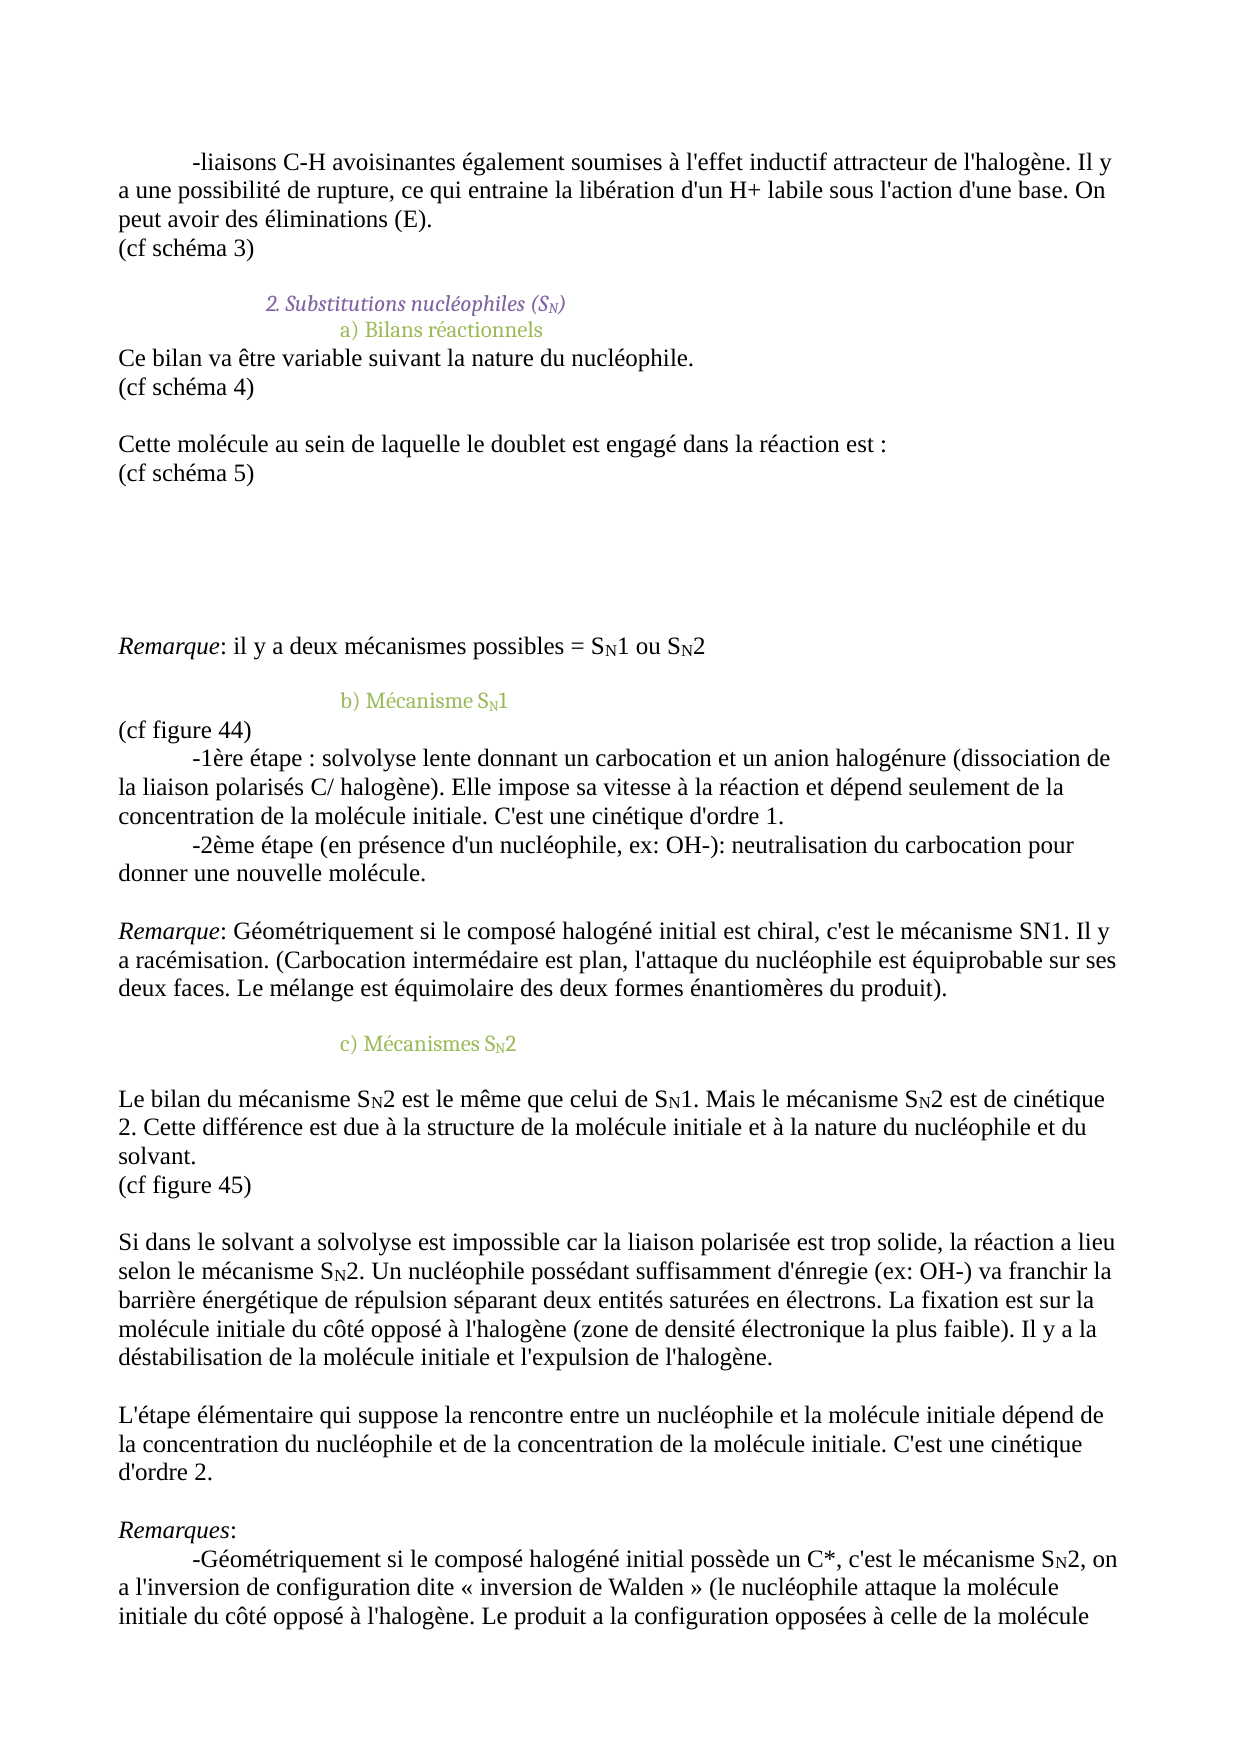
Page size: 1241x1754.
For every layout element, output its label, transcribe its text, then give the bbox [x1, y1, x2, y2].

text (cf schéma 4) [118, 372, 1122, 401]
text 2. Substitutions nucléophiles (SN) [192, 291, 1122, 317]
text (cf schéma 3) [118, 233, 1122, 262]
text Remarque: il y a deux mécanismes possibles = SN1 ou SN2 [118, 631, 1122, 659]
text Si dans le solvant a solvolyse est impossible car la liaison polarisée est trop solide, la réaction a lieu selon le mécanisme SN2. Un nucléophile possédant suffisamment d'énregie (ex: OH-) va franchir la barrière énergétique de répulsion séparant deux entités saturées en électrons. La fixation est sur la molécule initiale du côté opposé à l'halogène (zone de densité électronique la plus faible). Il y a la déstabilisation de la molécule initiale et l'expulsion de l'halogène. [118, 1227, 1122, 1371]
text Cette molécule au sein de laquelle le doublet est engagé dans la réaction est : [118, 429, 1122, 458]
text Remarque: Géométriquement si le composé halogéné initial est chiral, c'est le mécanisme SN1. Il y a racémisation. (Carbocation intermédaire est plan, l'attaque du nucléophile est équiprobable sur ses deux faces. Le mélange est équimolaire des deux formes énantiomères du produit). [118, 916, 1122, 1002]
text -Géométriquement si le composé halogéné initial possède un C*, c'est le mécanisme SN2, on a l'inversion de configuration dite « inversion de Walden » (le nucléophile attaque la molécule initiale du côté opposé à l'halogène. Le produit a la configuration opposées à celle de la molécule [118, 1544, 1122, 1630]
subtitle c) Mécanismes SN2 [266, 1031, 1122, 1084]
text -1ère étape : solvolyse lente donnant un carbocation et un anion halogénure (dissociation de la liaison polarisés C/ halogène). Elle impose sa vitesse à la réaction et dépend seulement de la concentration de la molécule initiale. C'est une cinétique d'ordre 1. [118, 743, 1122, 830]
text Remarques: [118, 1515, 1122, 1544]
subtitle b) Mécanisme SN1 [266, 688, 1122, 715]
text Le bilan du mécanisme SN2 est le même que celui de SN1. Mais le mécanisme SN2 est de cinétique 2. Cette différence est due à la structure de la molécule initiale et à la nature du nucléophile et du solvant. [118, 1084, 1122, 1170]
text a) Bilans réactionnels [266, 317, 1122, 343]
text L'étape élémentaire qui suppose la rencontre entre un nucléophile et la molécule initiale dépend de la concentration du nucléophile et de la concentration de la molécule initiale. C'est une cinétique d'ordre 2. [118, 1400, 1122, 1486]
text (cf schéma 5) [118, 458, 1122, 487]
text (cf figure 45) [118, 1170, 1122, 1199]
text -liaisons C-H avoisinantes également soumises à l'effet inductif attracteur de l'halogène. Il y a une possibilité de rupture, ce qui entraine la libération d'un H+ labile sous l'action d'une base. On peut avoir des éliminations (E). [118, 147, 1122, 233]
text -2ème étape (en présence d'un nucléophile, ex: OH-): neutralisation du carbocation pour donner une nouvelle molécule. [118, 830, 1122, 887]
text (cf figure 44) [118, 715, 1122, 743]
text Ce bilan va être variable suivant la nature du nucléophile. [118, 343, 1122, 372]
